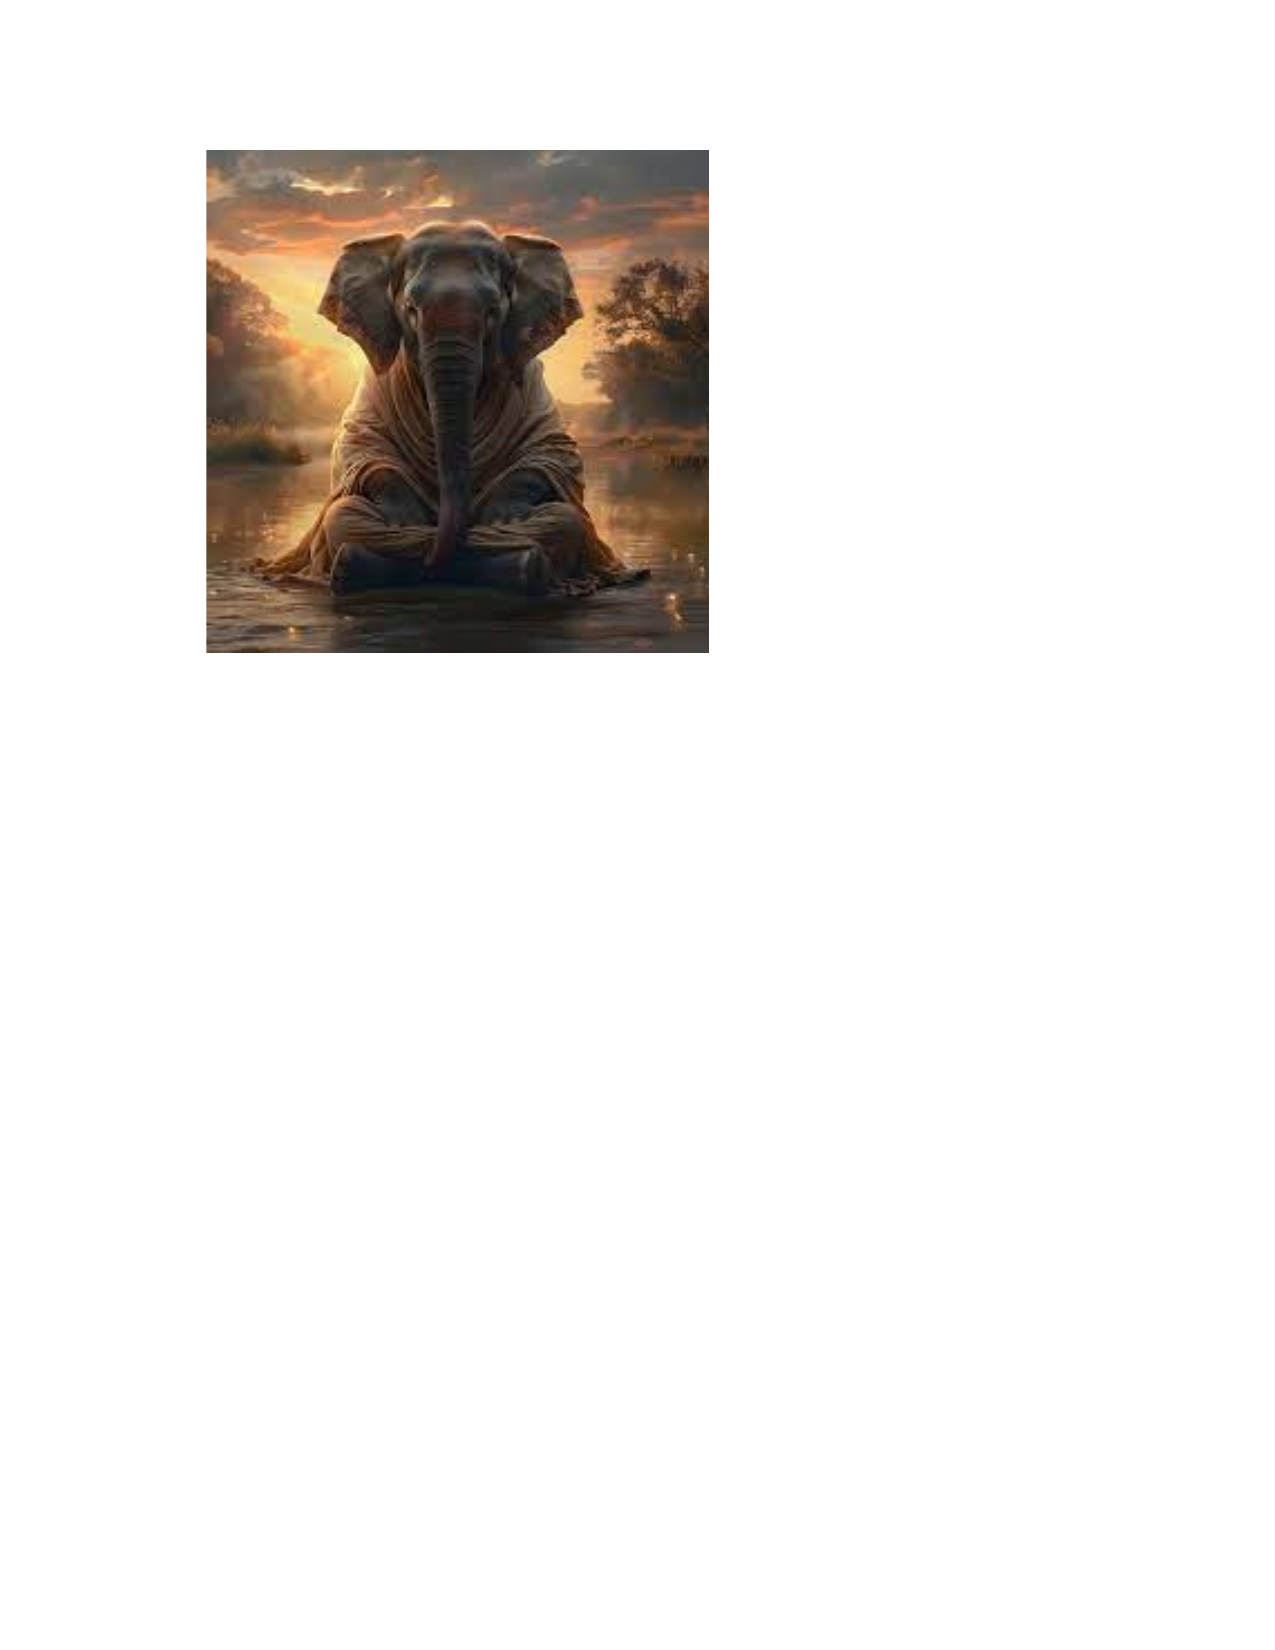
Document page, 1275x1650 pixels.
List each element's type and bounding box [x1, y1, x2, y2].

picture [206, 150, 709, 653]
